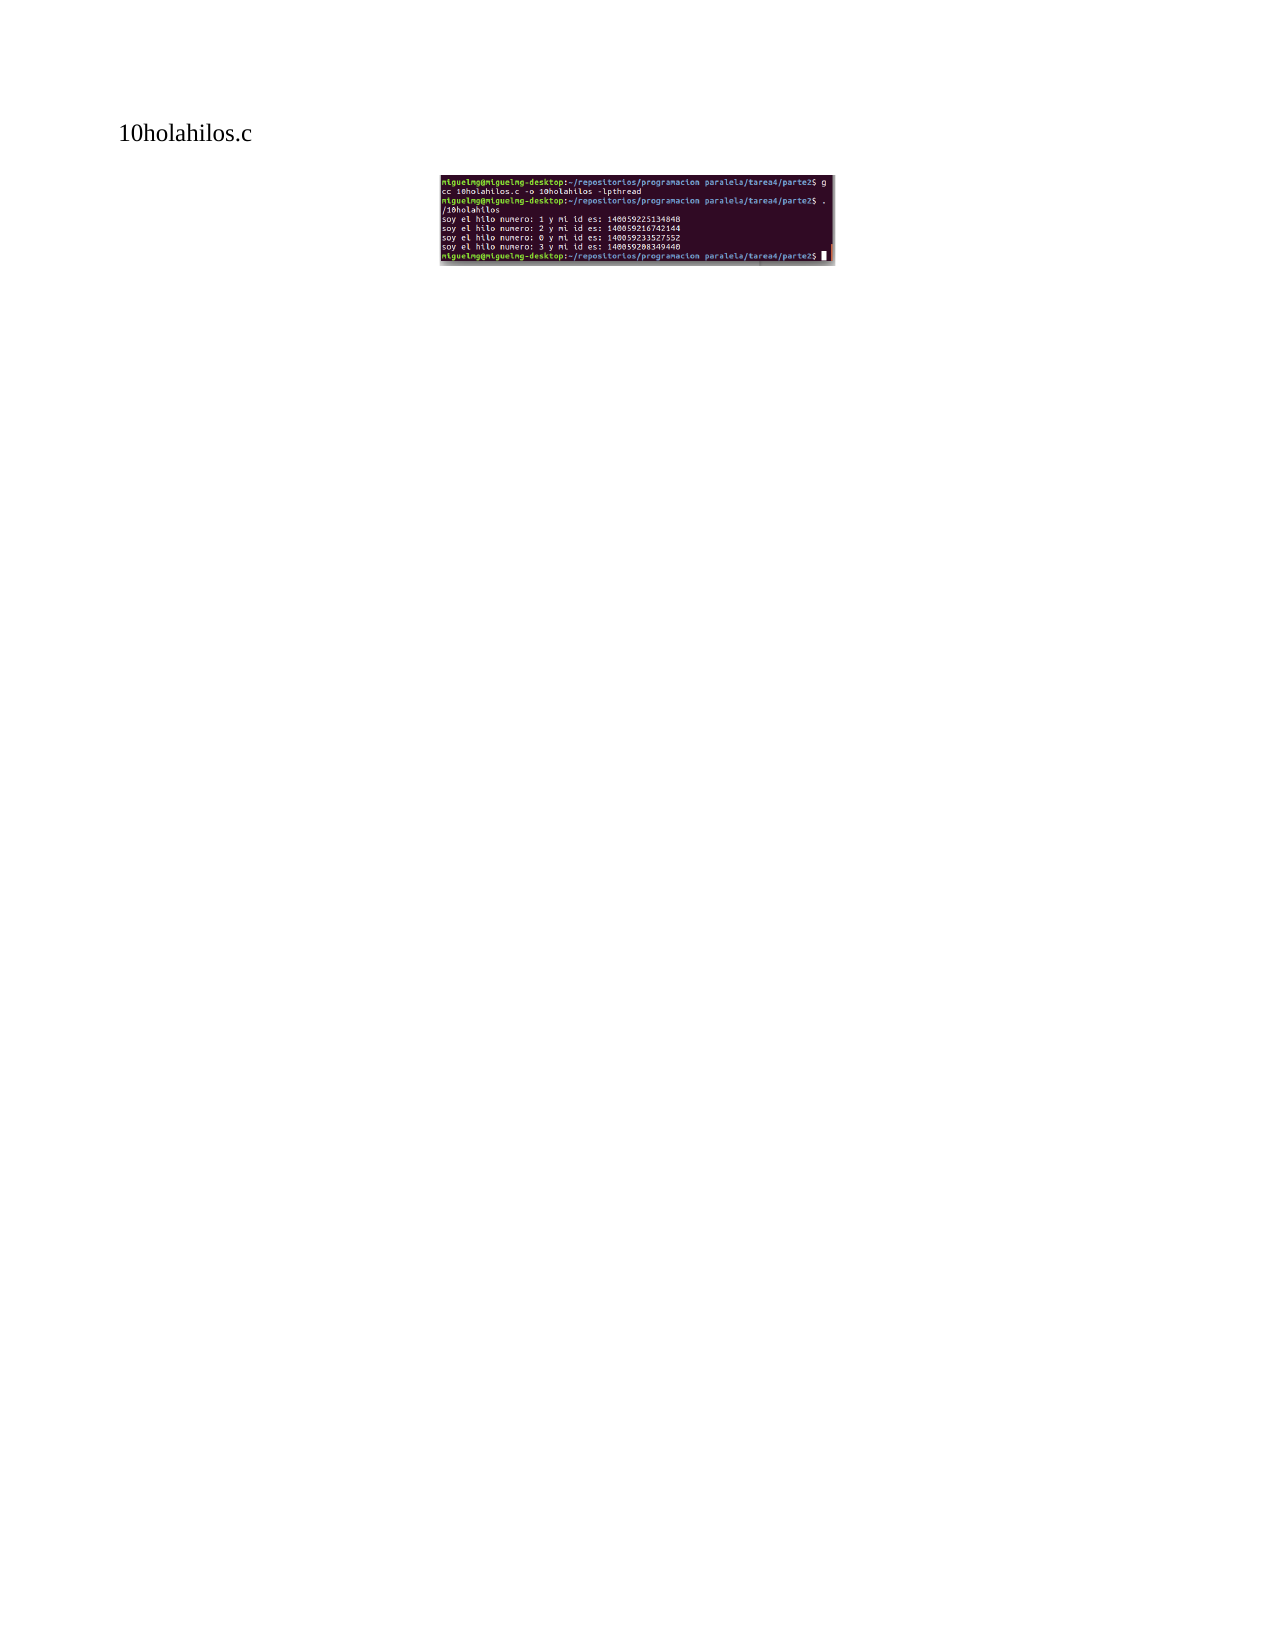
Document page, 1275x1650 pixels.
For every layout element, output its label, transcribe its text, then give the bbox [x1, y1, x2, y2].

text 10holahilos.c [118, 118, 1157, 147]
picture [692, 175, 836, 266]
